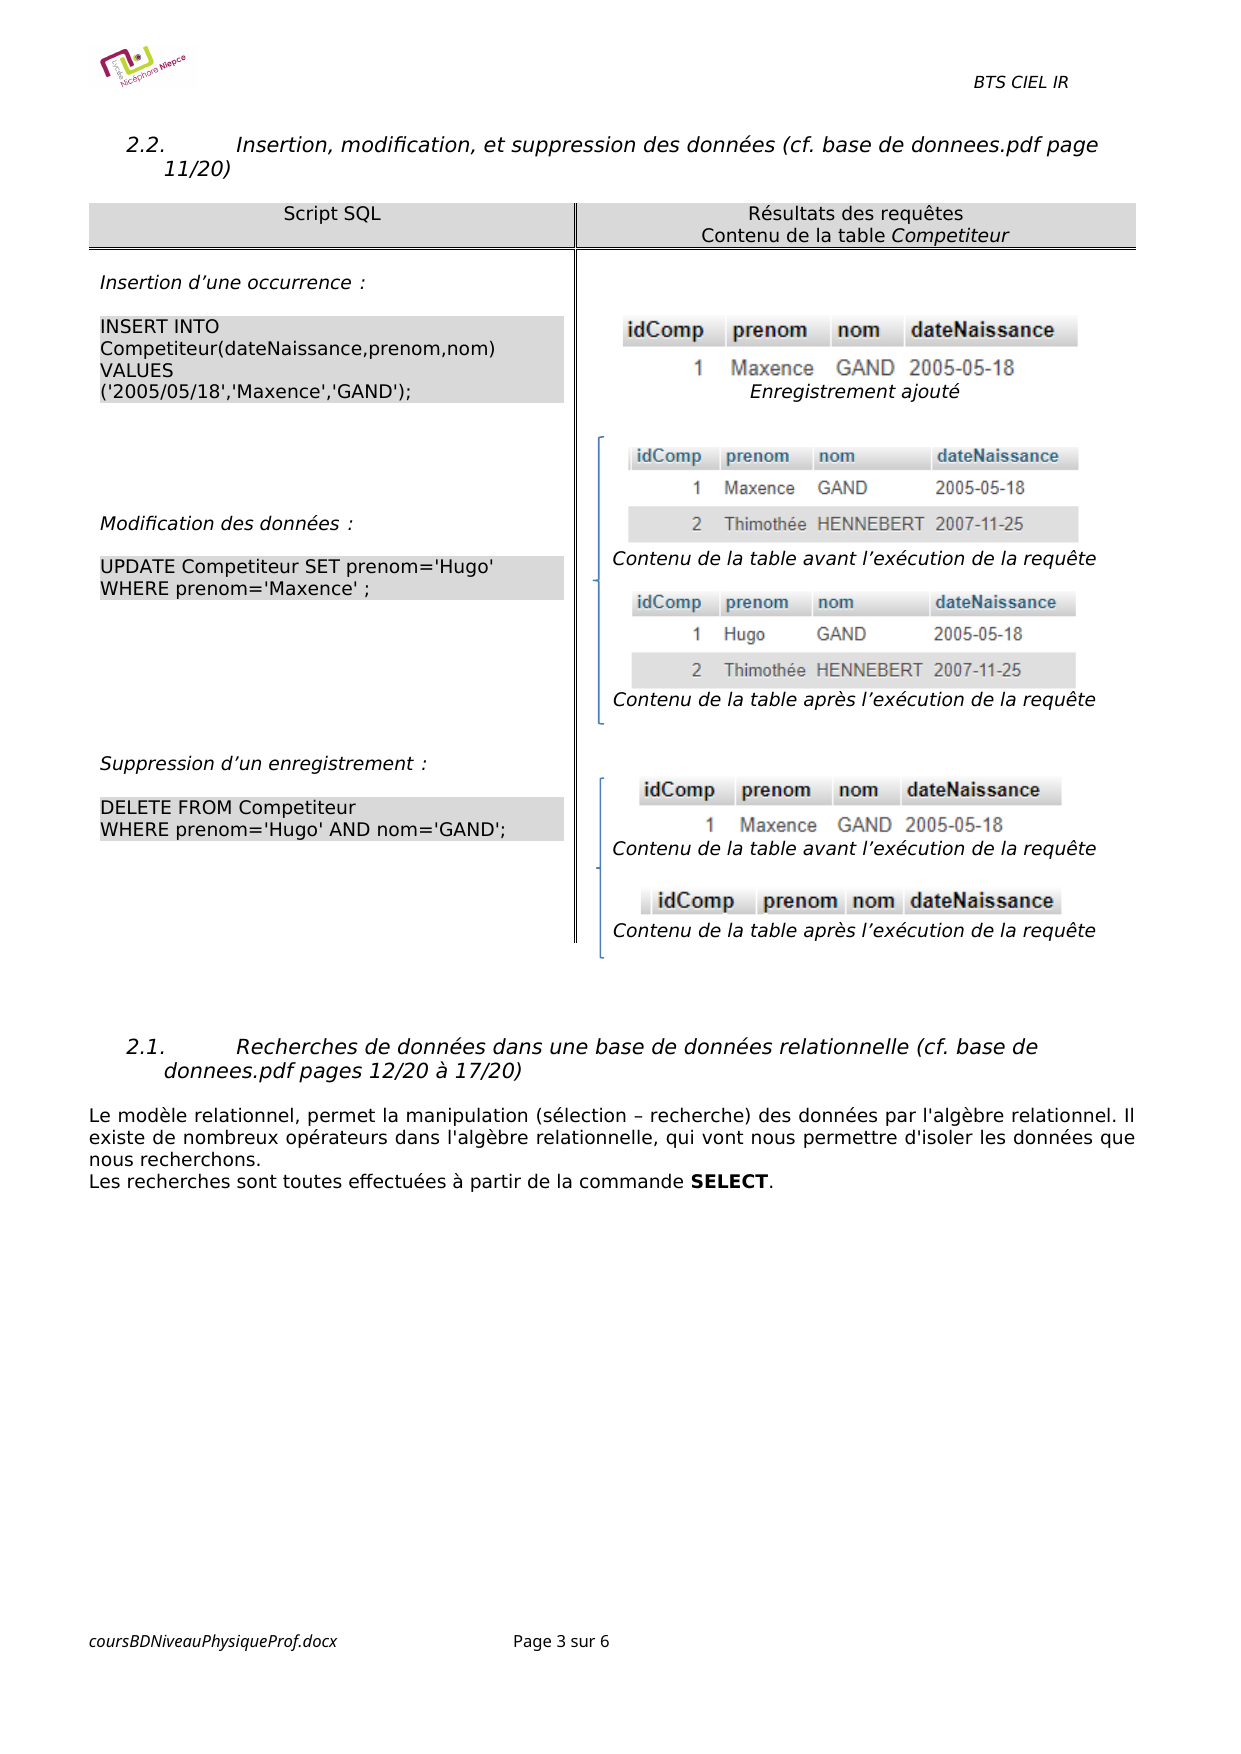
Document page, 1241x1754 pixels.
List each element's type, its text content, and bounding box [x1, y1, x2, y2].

text Les recherches sont toutes effectuées à partir de la commande SELECT. [89, 1171, 1137, 1193]
picture [631, 591, 1080, 690]
table_cell Enregistrement ajouté Contenu de la table avant l’exécution de la requête Contenu de la table après l’exécution de la requête Contenu de la table avant l’exécution de la requête Contenu de la table après l’exécution de la requête [577, 250, 1136, 942]
picture [640, 881, 1071, 921]
picture [628, 447, 1084, 548]
picture [639, 776, 1072, 838]
picture [88, 44, 198, 89]
table_header Script SQL [89, 203, 574, 247]
table_header Résultats des requêtes Contenu de la table Competiteur [577, 203, 1136, 247]
list Insertion, modification, et suppression des données (cf. base de donnees.pdf page 11/20) [126, 133, 1137, 181]
picture [622, 315, 1089, 382]
table_cell Insertion d’une occurrence : INSERT INTO Competiteur(dateNaissance,prenom,nom) VALUES ('2005/05/18','Maxence','GAND'); Modification des données : UPDATE Competiteur SET prenom='Hugo' WHERE prenom='Maxence' ; Suppression d’un enregistrement : DELETE FROM Competiteur WHERE prenom='Hugo' AND nom='GAND'; [89, 250, 574, 942]
list Recherches de données dans une base de données relationnelle (cf. base de donnees.pdf pages 12/20 à 17/20) [126, 1035, 1137, 1083]
text Le modèle relationnel, permet la manipulation (sélection – recherche) des données par l'algèbre relationnel. Il existe de nombreux opérateurs dans l'algèbre relationnelle, qui vont nous permettre d'isoler les données que nous recherchons. [89, 1105, 1137, 1171]
